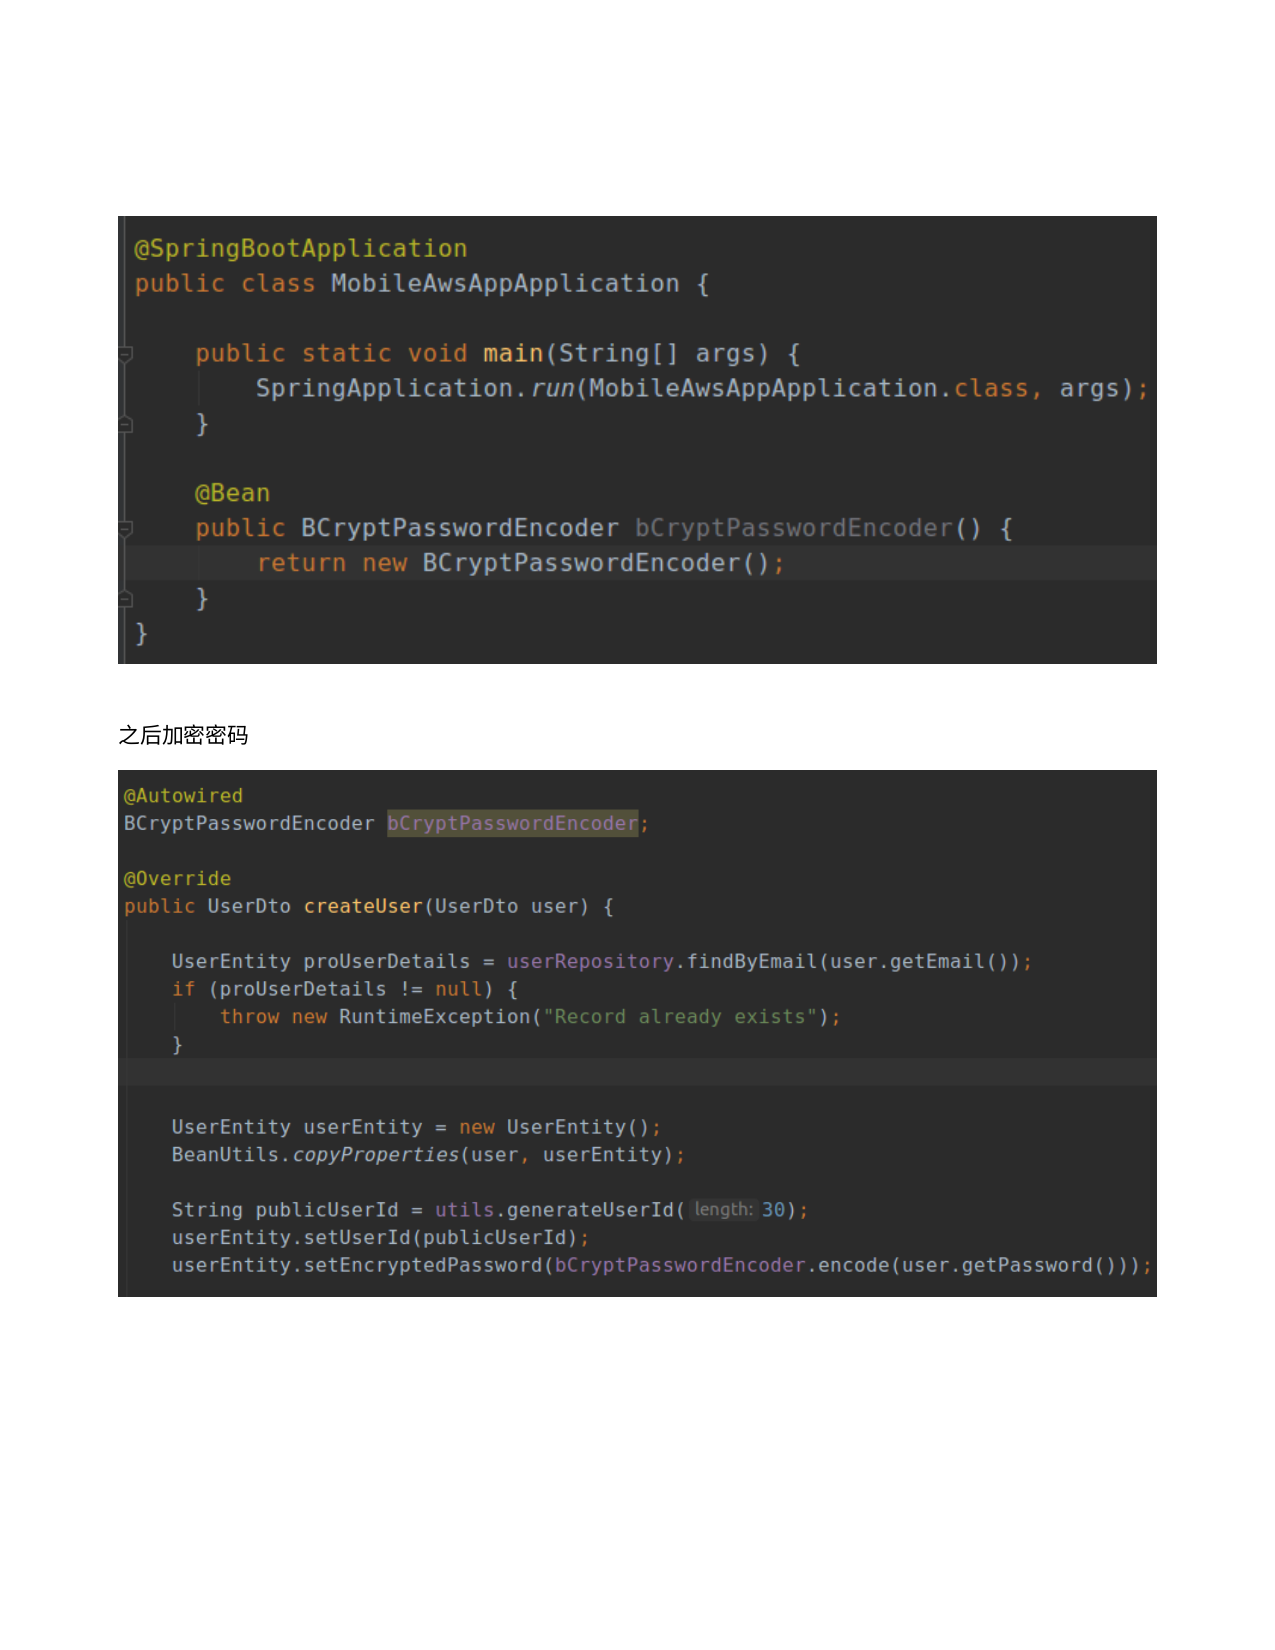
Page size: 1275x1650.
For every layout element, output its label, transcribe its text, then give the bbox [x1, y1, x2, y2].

picture [118, 216, 1157, 664]
text 之后加密密码 [118, 718, 1157, 750]
picture [118, 770, 1157, 1297]
